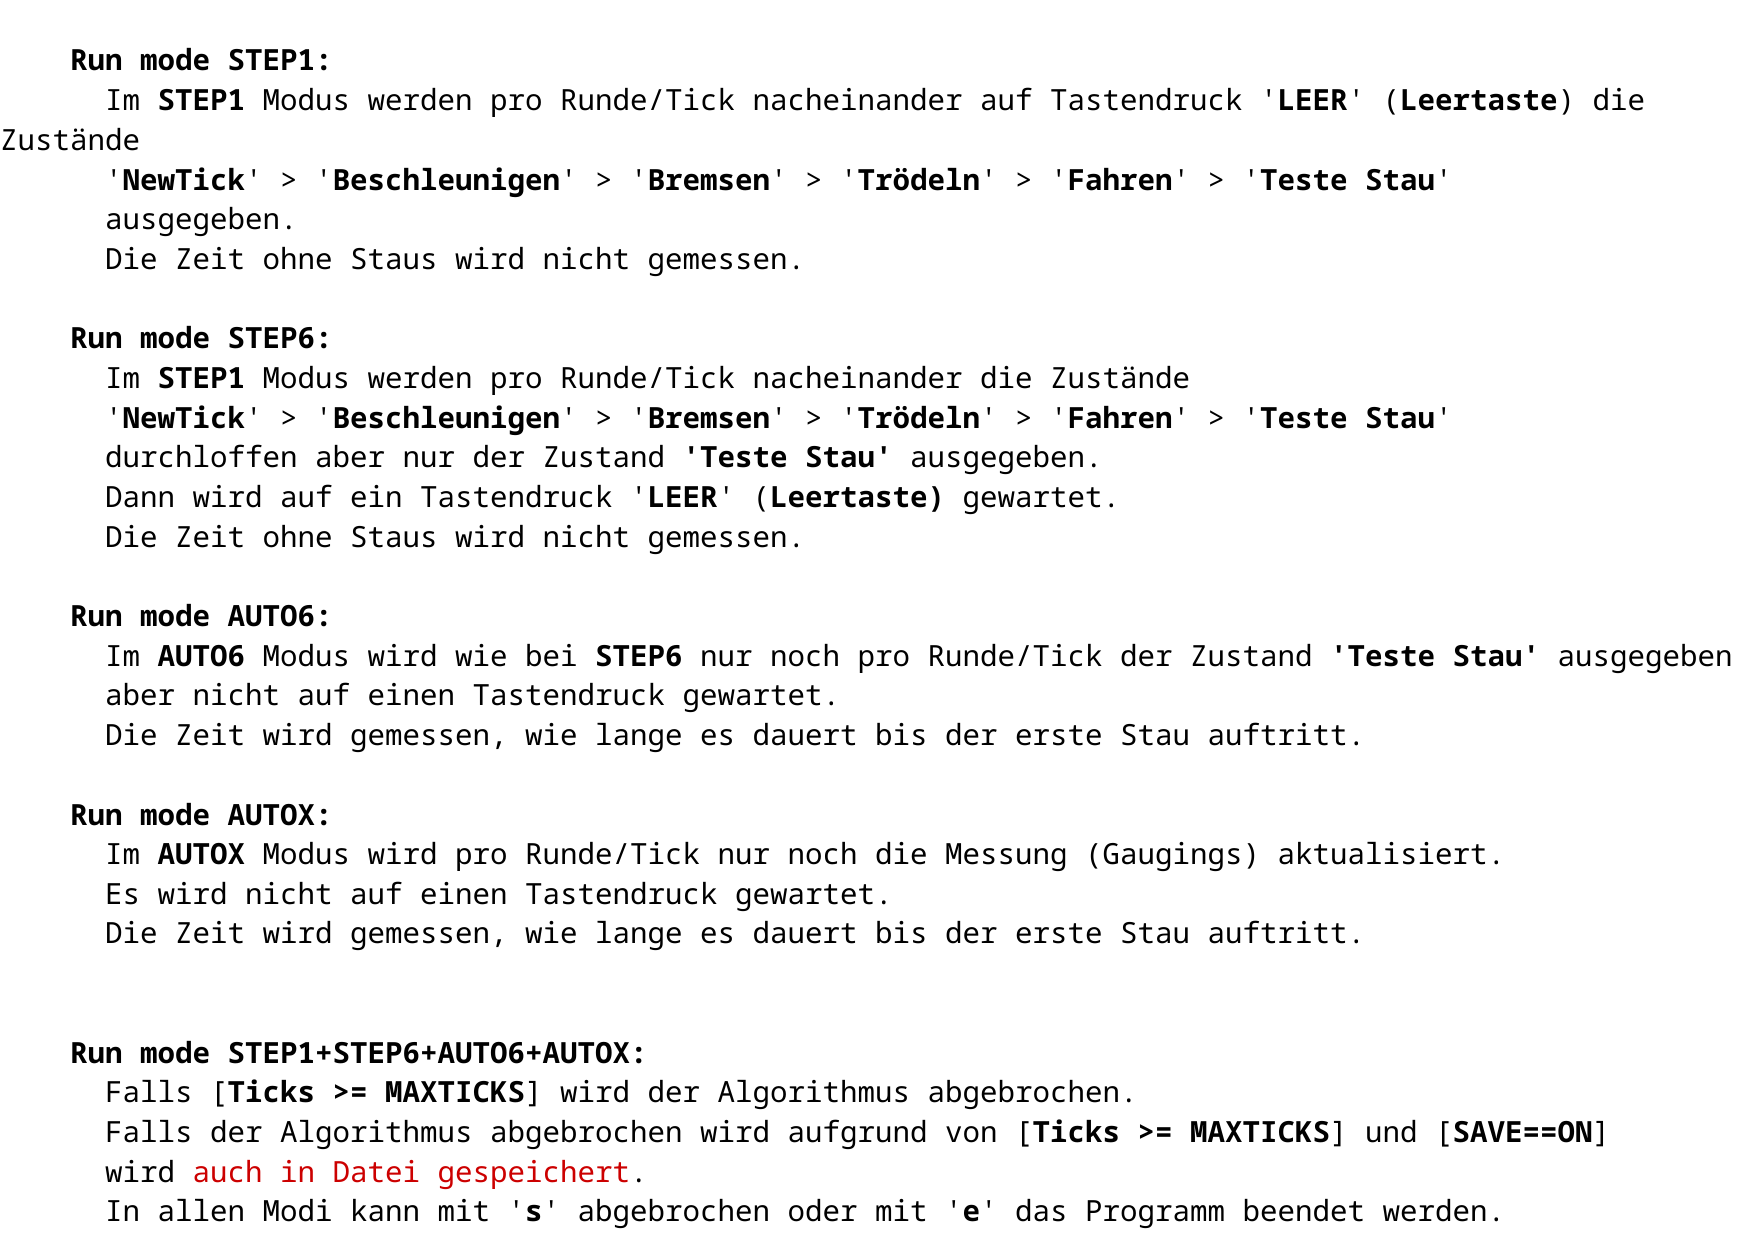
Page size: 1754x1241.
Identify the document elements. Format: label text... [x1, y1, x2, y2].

text Es wird nicht auf einen Tastendruck gewartet. [0, 873, 1754, 913]
text Run mode AUTO6: [0, 595, 1754, 635]
text Run mode STEP1+STEP6+AUTO6+AUTOX: [0, 1032, 1754, 1072]
text Run mode STEP1: [0, 40, 1754, 79]
text Im AUTO6 Modus wird wie bei STEP6 nur noch pro Runde/Tick der Zustand 'Teste Stau' ausgegeben [0, 635, 1754, 675]
text 'NewTick' > 'Beschleunigen' > 'Bremsen' > 'Trödeln' > 'Fahren' > 'Teste Stau' [0, 159, 1754, 198]
text 'NewTick' > 'Beschleunigen' > 'Bremsen' > 'Trödeln' > 'Fahren' > 'Teste Stau' [0, 397, 1754, 437]
text Die Zeit wird gemessen, wie lange es dauert bis der erste Stau auftritt. [0, 913, 1754, 952]
text Falls [Ticks >= MAXTICKS] wird der Algorithmus abgebrochen. [0, 1072, 1754, 1111]
text Dann wird auf ein Tastendruck 'LEER' (Leertaste) gewartet. [0, 476, 1754, 516]
text Run mode AUTOX: [0, 794, 1754, 833]
text Im STEP1 Modus werden pro Runde/Tick nacheinander die Zustände [0, 357, 1754, 397]
text Run mode STEP6: [0, 317, 1754, 357]
text In allen Modi kann mit 's' abgebrochen oder mit 'e' das Programm beendet werden. [0, 1191, 1754, 1230]
text Die Zeit wird gemessen, wie lange es dauert bis der erste Stau auftritt. [0, 714, 1754, 754]
text Falls der Algorithmus abgebrochen wird aufgrund von [Ticks >= MAXTICKS] und [SAVE==ON] [0, 1111, 1754, 1151]
text Die Zeit ohne Staus wird nicht gemessen. [0, 238, 1754, 278]
text durchloffen aber nur der Zustand 'Teste Stau' ausgegeben. [0, 437, 1754, 476]
text wird auch in Datei gespeichert. [0, 1151, 1754, 1191]
text aber nicht auf einen Tastendruck gewartet. [0, 675, 1754, 714]
text ausgegeben. [0, 198, 1754, 238]
text Im AUTOX Modus wird pro Runde/Tick nur noch die Messung (Gaugings) aktualisiert. [0, 833, 1754, 873]
text Im STEP1 Modus werden pro Runde/Tick nacheinander auf Tastendruck 'LEER' (Leertaste) die Zustände [0, 79, 1754, 159]
text Die Zeit ohne Staus wird nicht gemessen. [0, 516, 1754, 556]
